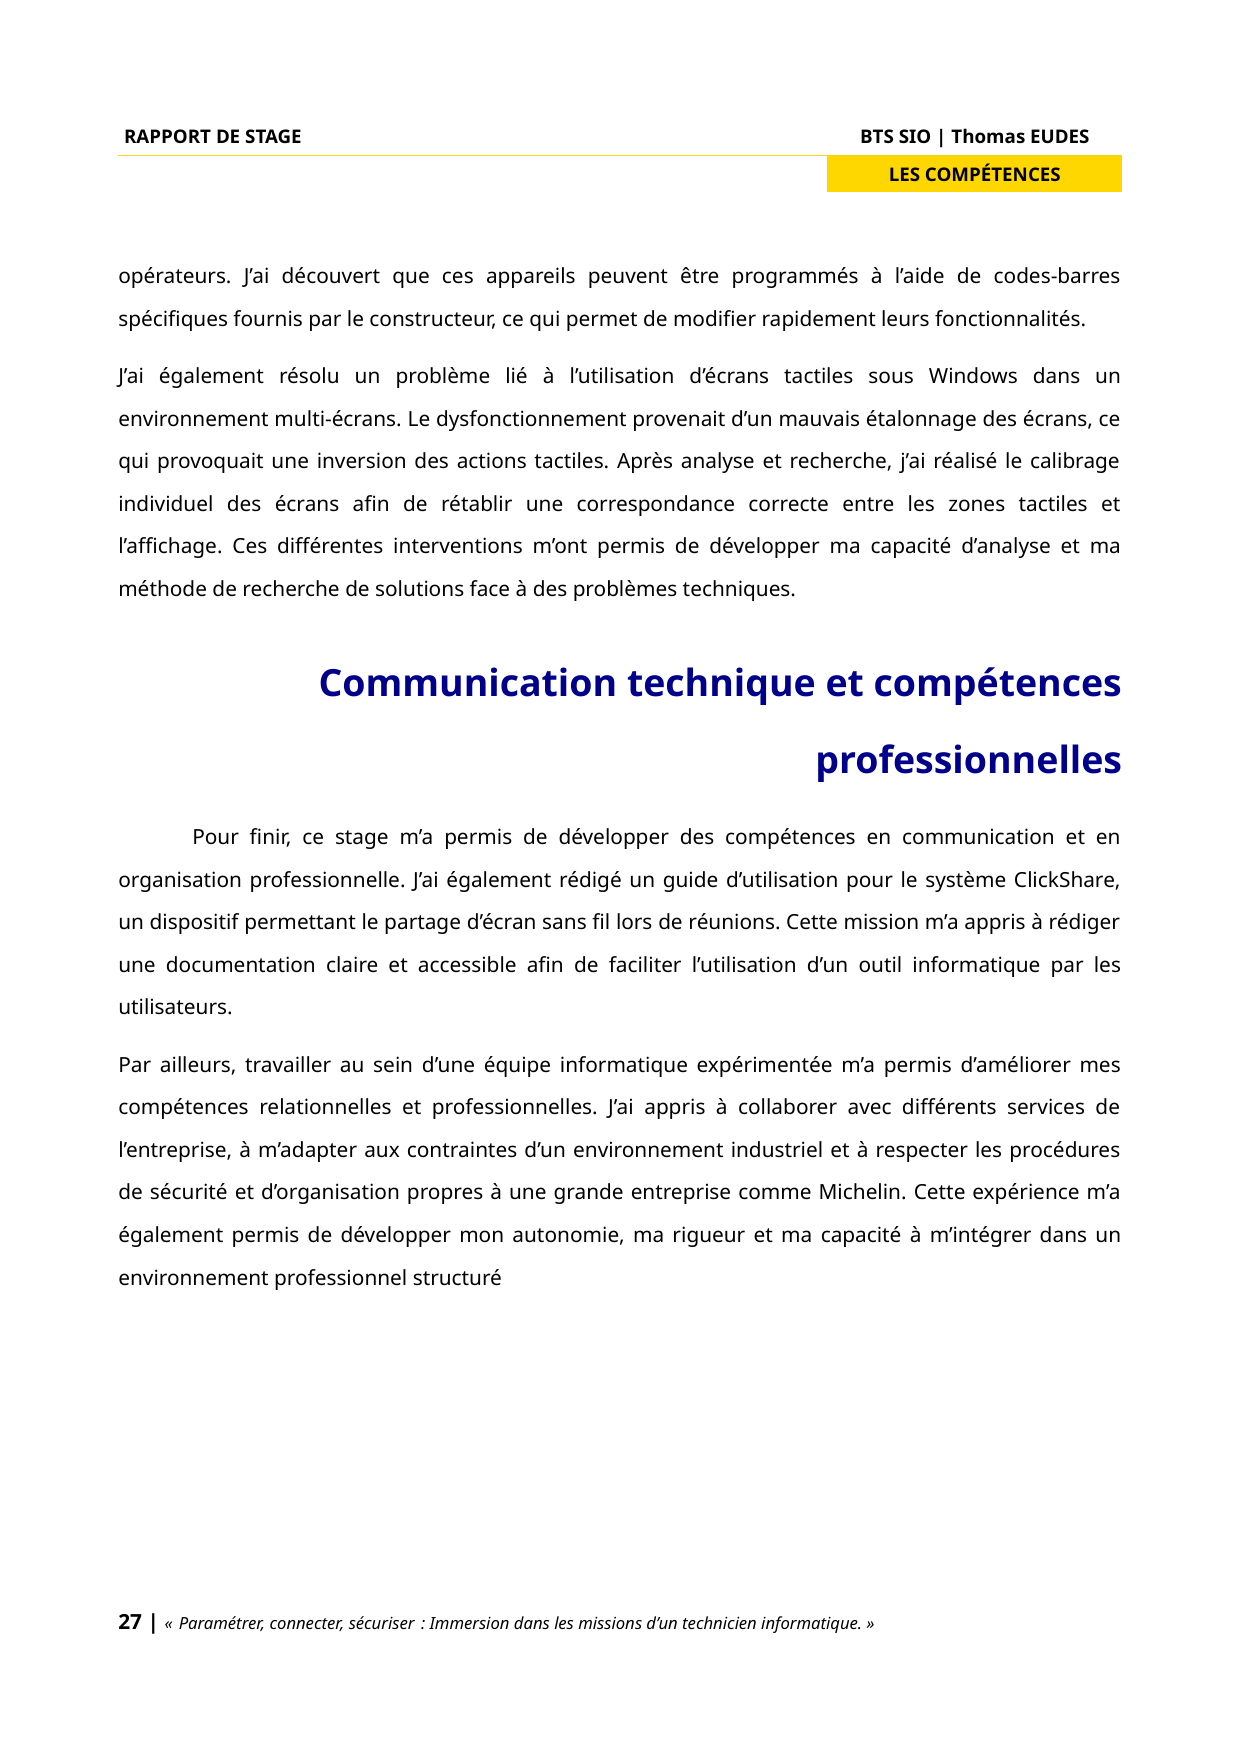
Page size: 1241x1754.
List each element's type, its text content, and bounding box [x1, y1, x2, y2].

subtitle Communication technique et compétences professionnelles [118, 656, 1122, 784]
text Par ailleurs, travailler au sein d’une équipe informatique expérimentée m’a permis d’améliorer mes compétences relationnelles et professionnelles. J’ai appris à collaborer avec différents services de l’entreprise, à m’adapter aux contraintes d’un environnement industriel et à respecter les procédures de sécurité et d’organisation propres à une grande entreprise comme Michelin. Cette expérience m’a également permis de développer mon autonomie, ma rigueur et ma capacité à m’intégrer dans un environnement professionnel structuré [118, 1050, 1122, 1291]
text J’ai également résolu un problème lié à l’utilisation d’écrans tactiles sous Windows dans un environnement multi-écrans. Le dysfonctionnement provenait d’un mauvais étalonnage des écrans, ce qui provoquait une inversion des actions tactiles. Après analyse et recherche, j’ai réalisé le calibrage individuel des écrans afin de rétablir une correspondance correcte entre les zones tactiles et l’affichage. Ces différentes interventions m’ont permis de développer ma capacité d’analyse et ma méthode de recherche de solutions face à des problèmes techniques. [118, 361, 1122, 603]
text Pour finir, ce stage m’a permis de développer des compétences en communication et en organisation professionnelle. J’ai également rédigé un guide d’utilisation pour le système ClickShare, un dispositif permettant le partage d’écran sans fil lors de réunions. Cette mission m’a appris à rédiger une documentation claire et accessible afin de faciliter l’utilisation d’un outil informatique par les utilisateurs. [118, 822, 1122, 1021]
text opérateurs. J’ai découvert que ces appareils peuvent être programmés à l’aide de codes-barres spécifiques fournis par le constructeur, ce qui permet de modifier rapidement leurs fonctionnalités. [118, 261, 1122, 332]
